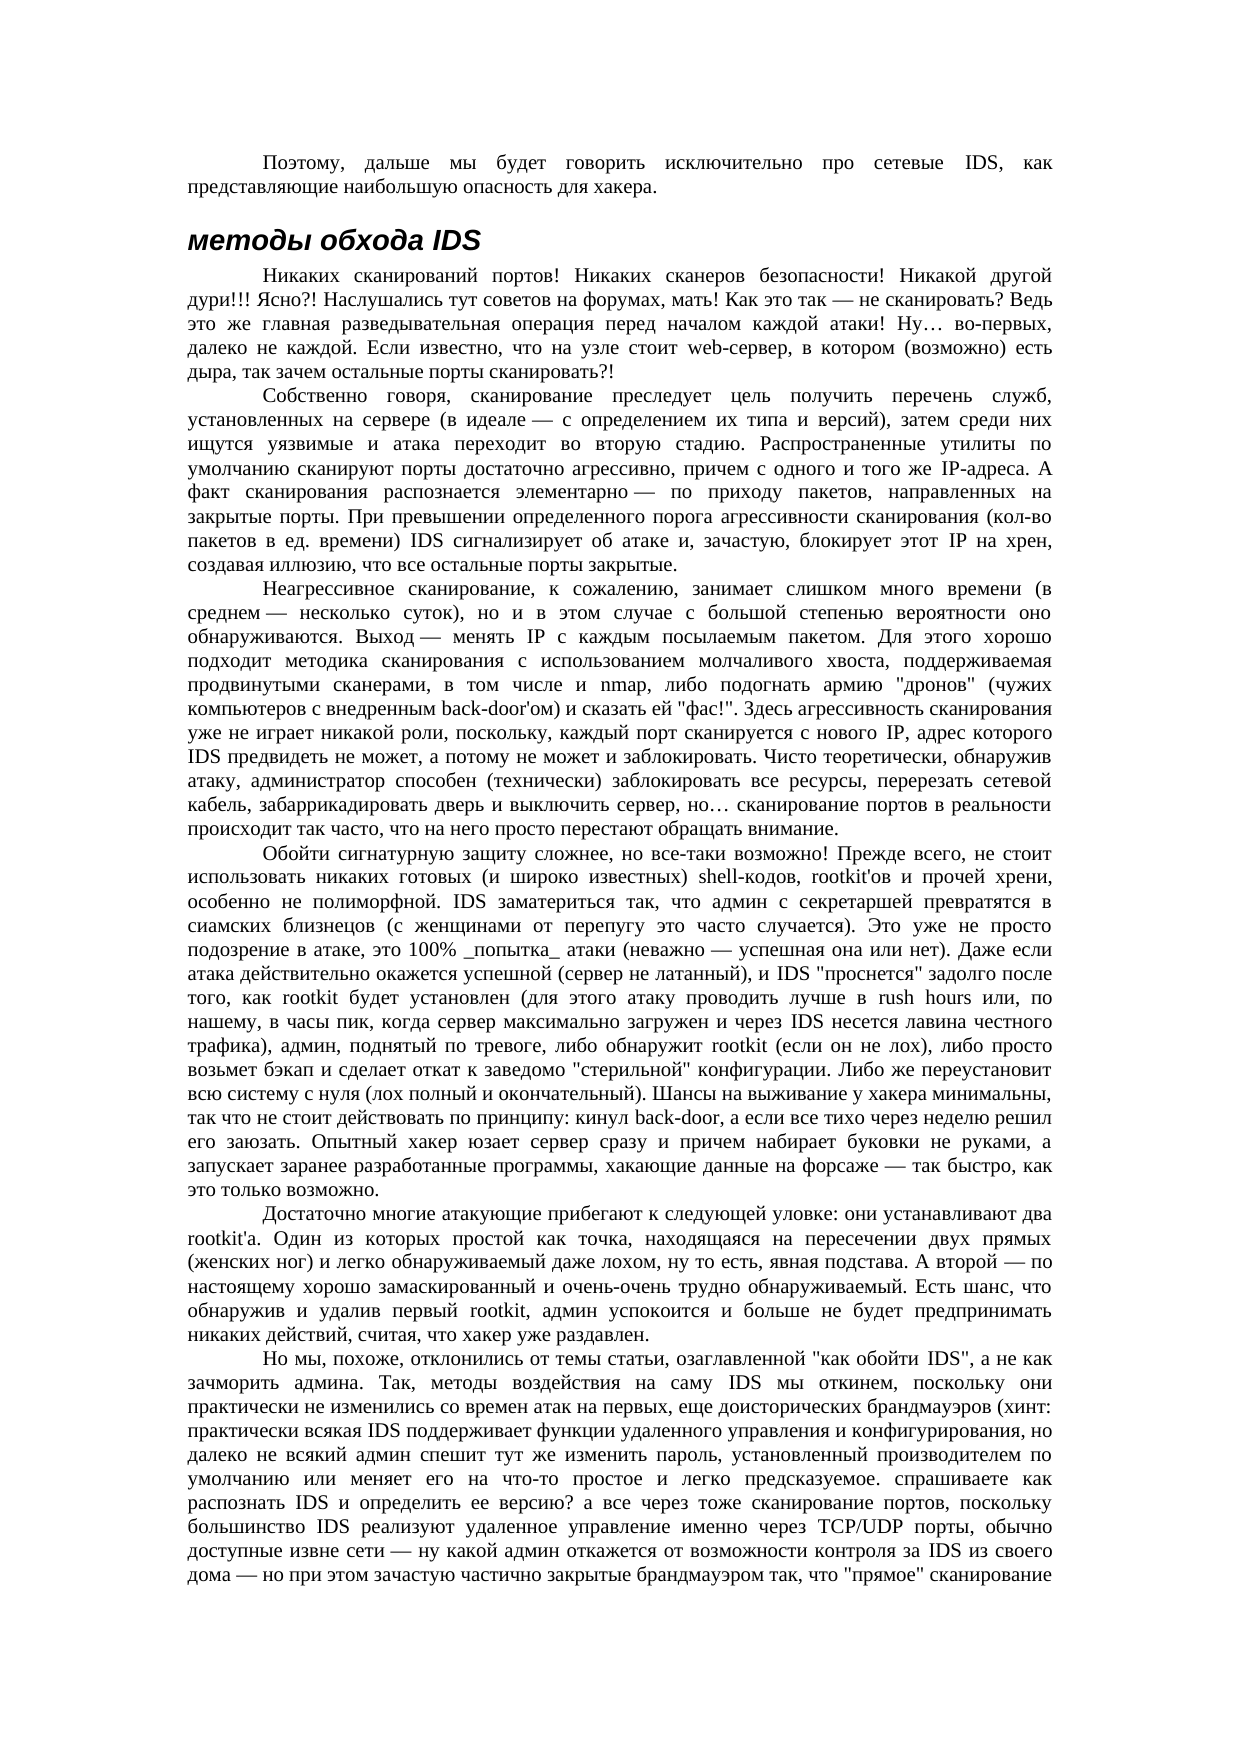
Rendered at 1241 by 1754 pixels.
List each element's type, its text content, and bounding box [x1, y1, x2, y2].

text Собственно говоря, сканирование преследует цель получить перечень служб, установленных на сервере (в идеале — с определением их типа и версий), затем среди них ищутся уязвимые и атака переходит во вторую стадию. Распространенные утилиты по умолчанию сканируют порты достаточно агрессивно, причем с одного и того же IP-адреса. А факт сканирования распознается элементарно — по приходу пакетов, направленных на закрытые порты. При превышении определенного порога агрессивности сканирования (кол-во пакетов в ед. времени) IDS сигнализирует об атаке и, зачастую, блокирует этот IP на хрен, создавая иллюзию, что все остальные порты закрытые. [187, 383, 1053, 576]
text Поэтому, дальше мы будет говорить исключительно про сетевые IDS, как представляющие наибольшую опасность для хакера. [187, 150, 1053, 198]
text Неагрессивное сканирование, к сожалению, занимает слишком много времени (в среднем — несколько суток), но и в этом случае с большой степенью вероятности оно обнаруживаются. Выход — менять IP с каждым посылаемым пакетом. Для этого хорошо подходит методика сканирования с использованием молчаливого хвоста, поддерживаемая продвинутыми сканерами, в том числе и nmap, либо подогнать армию "дронов" (чужих компьютеров с внедренным back-door'ом) и сказать ей "фас!". Здесь агрессивность сканирования уже не играет никакой роли, поскольку, каждый порт сканируется с нового IP, адрес которого IDS предвидеть не может, а потому не может и заблокировать. Чисто теоретически, обнаружив атаку, администратор способен (технически) заблокировать все ресурсы, перерезать сетевой кабель, забаррикадировать дверь и выключить сервер, но… сканирование портов в реальности происходит так часто, что на него просто перестают обращать внимание. [187, 576, 1053, 840]
text Достаточно многие атакующие прибегают к следующей уловке: они устанавливают два rootkit'а. Один из которых простой как точка, находящаяся на пересечении двух прямых (женских ног) и легко обнаруживаемый даже лохом, ну то есть, явная подстава. А второй — по настоящему хорошо замаскированный и очень-очень трудно обнаруживаемый. Есть шанс, что обнаружив и удалив первый rootkit, админ успокоится и больше не будет предпринимать никаких действий, считая, что хакер уже раздавлен. [187, 1201, 1053, 1346]
text Но мы, похоже, отклонились от темы статьи, озаглавленной "как обойти IDS", а не как зачморить админа. Так, методы воздействия на саму IDS мы откинем, поскольку они практически не изменились со времен атак на первых, еще доисторических брандмауэров (хинт: практически всякая IDS поддерживает функции удаленного управления и конфигурирования, но далеко не всякий админ спешит тут же изменить пароль, установленный производителем по умолчанию или меняет его на что-то простое и легко предсказуемое. спрашиваете как распознать IDS и определить ее версию? а все через тоже сканирование портов, поскольку большинство IDS реализуют удаленное управление именно через TCP/UDP порты, обычно доступные извне сети — ну какой админ откажется от возможности контроля за IDS из своего дома — но при этом зачастую частично закрытые брандмауэром так, что "прямое" сканирование [187, 1346, 1053, 1586]
text Никаких сканирований портов! Никаких сканеров безопасности! Никакой другой дури!!! Ясно?! Наслушались тут советов на форумах, мать! Как это так — не сканировать? Ведь это же главная разведывательная операция перед началом каждой атаки! Ну… во-первых, далеко не каждой. Если известно, что на узле стоит web-сервер, в котором (возможно) есть дыра, так зачем остальные порты сканировать?! [187, 263, 1053, 383]
subtitle методы обхода IDS [187, 223, 1053, 257]
text Обойти сигнатурную защиту сложнее, но все-таки возможно! Прежде всего, не стоит использовать никаких готовых (и широко известных) shell-кодов, rootkit'ов и прочей хрени, особенно не полиморфной. IDS заматериться так, что админ с секретаршей превратятся в сиамских близнецов (с женщинами от перепугу это часто случается). Это уже не просто подозрение в атаке, это 100% _попытка_ атаки (неважно — успешная она или нет). Даже если атака действительно окажется успешной (сервер не латанный), и IDS "проснется" задолго после того, как rootkit будет установлен (для этого атаку проводить лучше в rush hours или, по нашему, в часы пик, когда сервер максимально загружен и через IDS несется лавина честного трафика), админ, поднятый по тревоге, либо обнаружит rootkit (если он не лох), либо просто возьмет бэкап и сделает откат к заведомо "стерильной" конфигурации. Либо же переустановит всю систему с нуля (лох полный и окончательный). Шансы на выживание у хакера минимальны, так что не стоит действовать по принципу: кинул back-door, а если все тихо через неделю решил его заюзать. Опытный хакер юзает сервер сразу и причем набирает буковки не руками, а запускает заранее разработанные программы, хакающие данные на форсаже — так быстро, как это только возможно. [187, 840, 1053, 1201]
